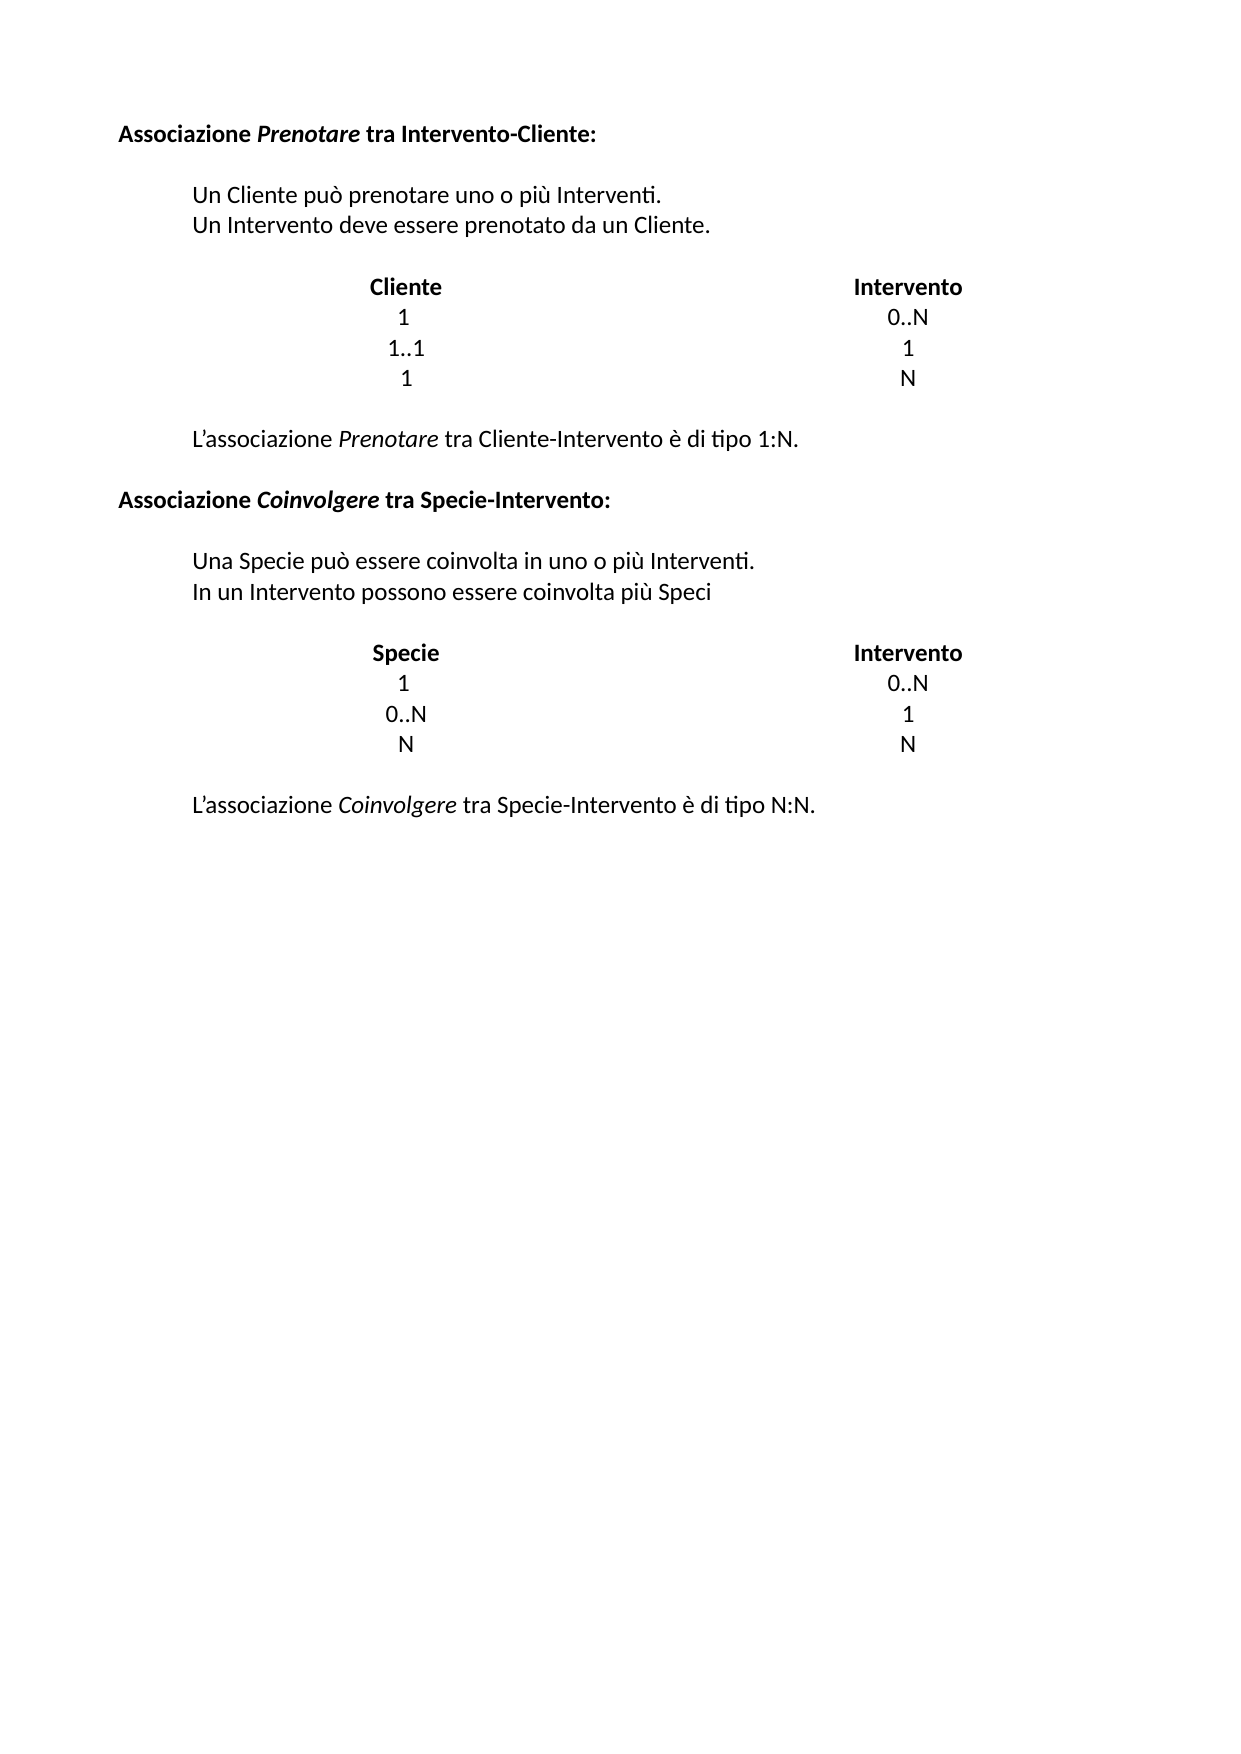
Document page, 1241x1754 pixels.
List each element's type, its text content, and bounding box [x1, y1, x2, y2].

table_cell 0..N [620, 668, 1122, 698]
text Un Cliente può prenotare uno o più Interventi. [192, 179, 1122, 210]
table_cell 1 [620, 332, 1122, 362]
table_header Specie [118, 637, 620, 667]
table_cell 1 [118, 668, 620, 698]
table_cell 0..N [118, 698, 620, 728]
table_cell 1 [118, 362, 620, 393]
table_header Intervento [620, 637, 1122, 667]
text Associazione Coinvolgere tra Specie-Intervento: [118, 484, 1122, 515]
text Associazione Prenotare tra Intervento-Cliente: [118, 118, 1122, 149]
table_cell N [118, 729, 620, 759]
text Una Specie può essere coinvolta in uno o più Interventi. [192, 545, 1122, 576]
text L’associazione Prenotare tra Cliente-Intervento è di tipo 1:N. [192, 423, 1122, 454]
table_cell 0..N [620, 301, 1122, 332]
text In un Intervento possono essere coinvolta più Speci [192, 576, 1122, 606]
text L’associazione Coinvolgere tra Specie-Intervento è di tipo N:N. [192, 789, 1122, 820]
table_cell N [620, 362, 1122, 393]
text Un Intervento deve essere prenotato da un Cliente. [192, 210, 1122, 240]
table_header Cliente [118, 271, 620, 301]
table_cell N [620, 729, 1122, 759]
table_header Intervento [620, 271, 1122, 301]
table_cell 1 [620, 698, 1122, 728]
table_cell 1 [118, 301, 620, 332]
table_cell 1..1 [118, 332, 620, 362]
